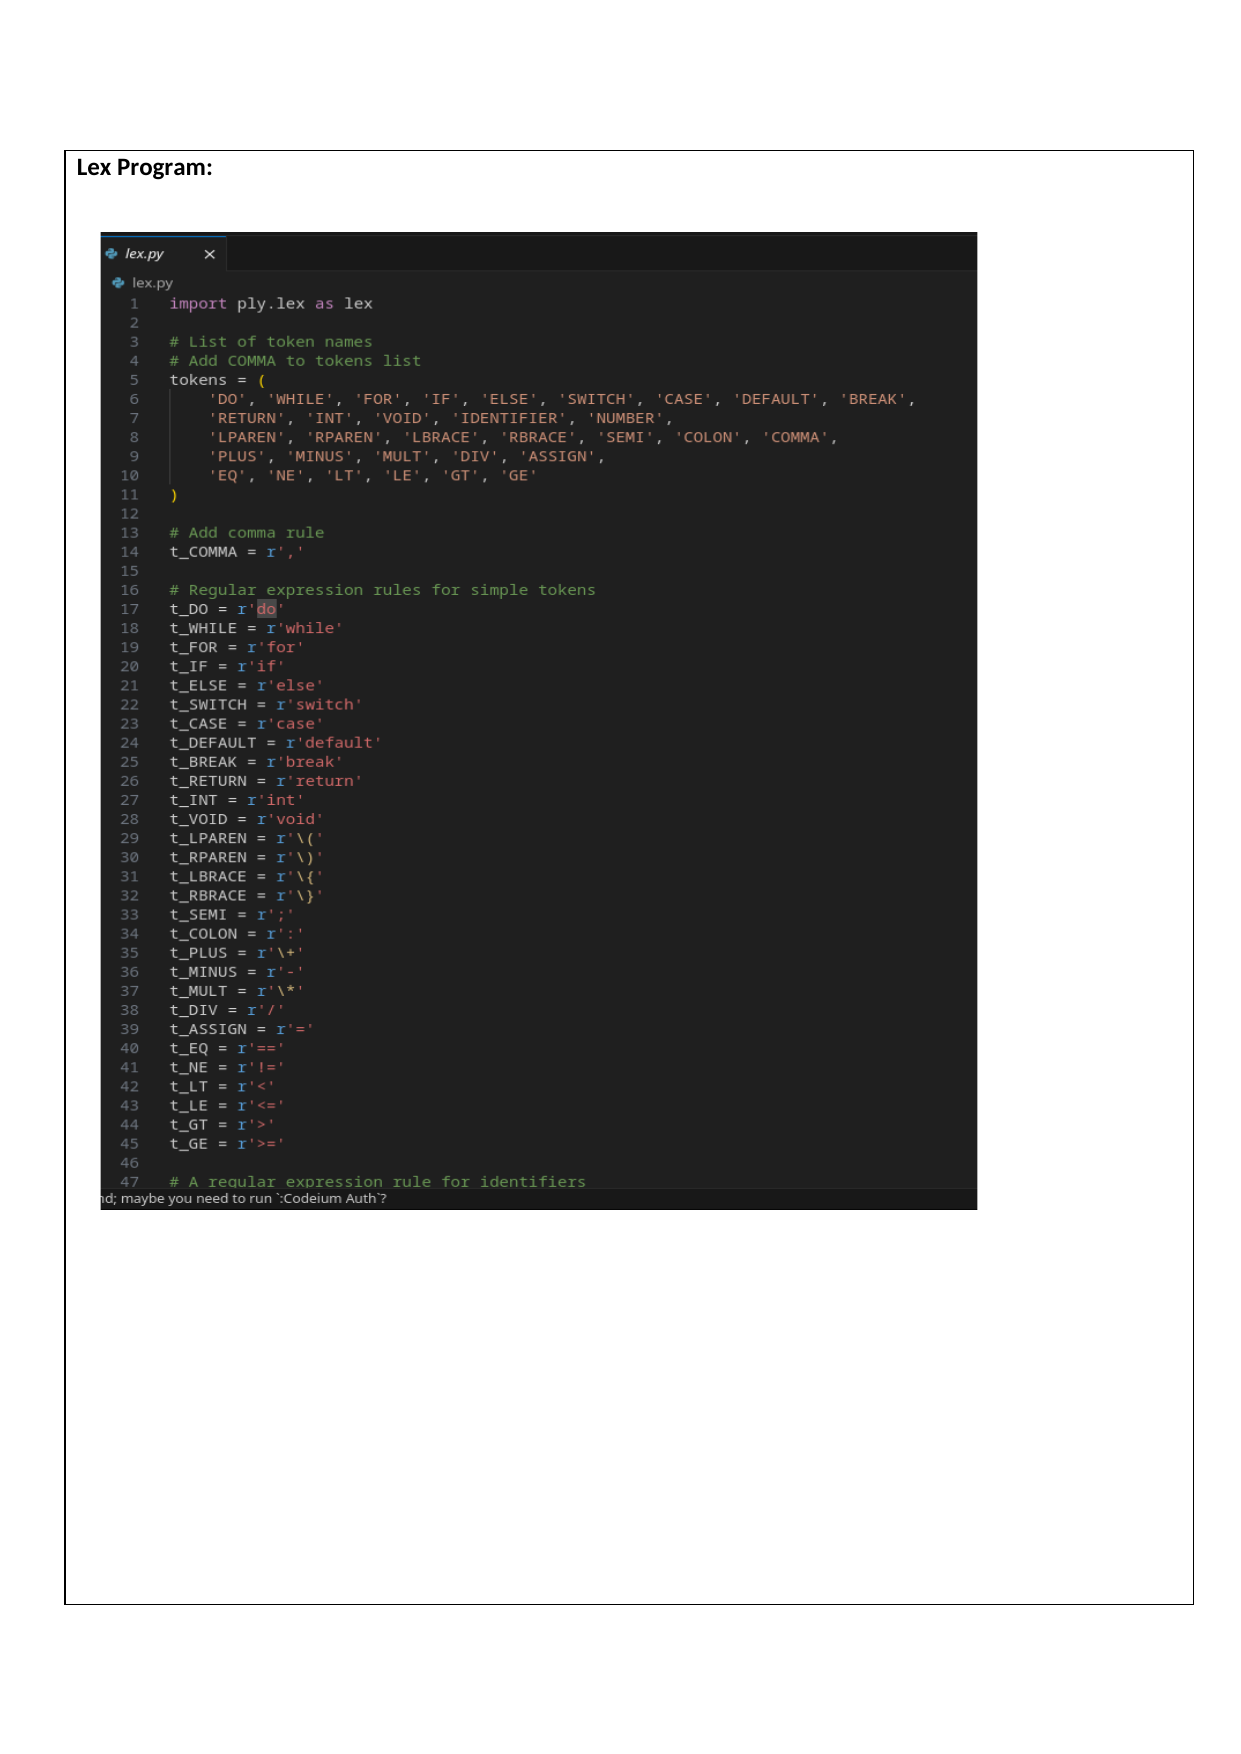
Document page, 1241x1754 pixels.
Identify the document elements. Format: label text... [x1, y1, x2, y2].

table_cell Lex Program: [66, 151, 1193, 1604]
picture [100, 232, 467, 1210]
